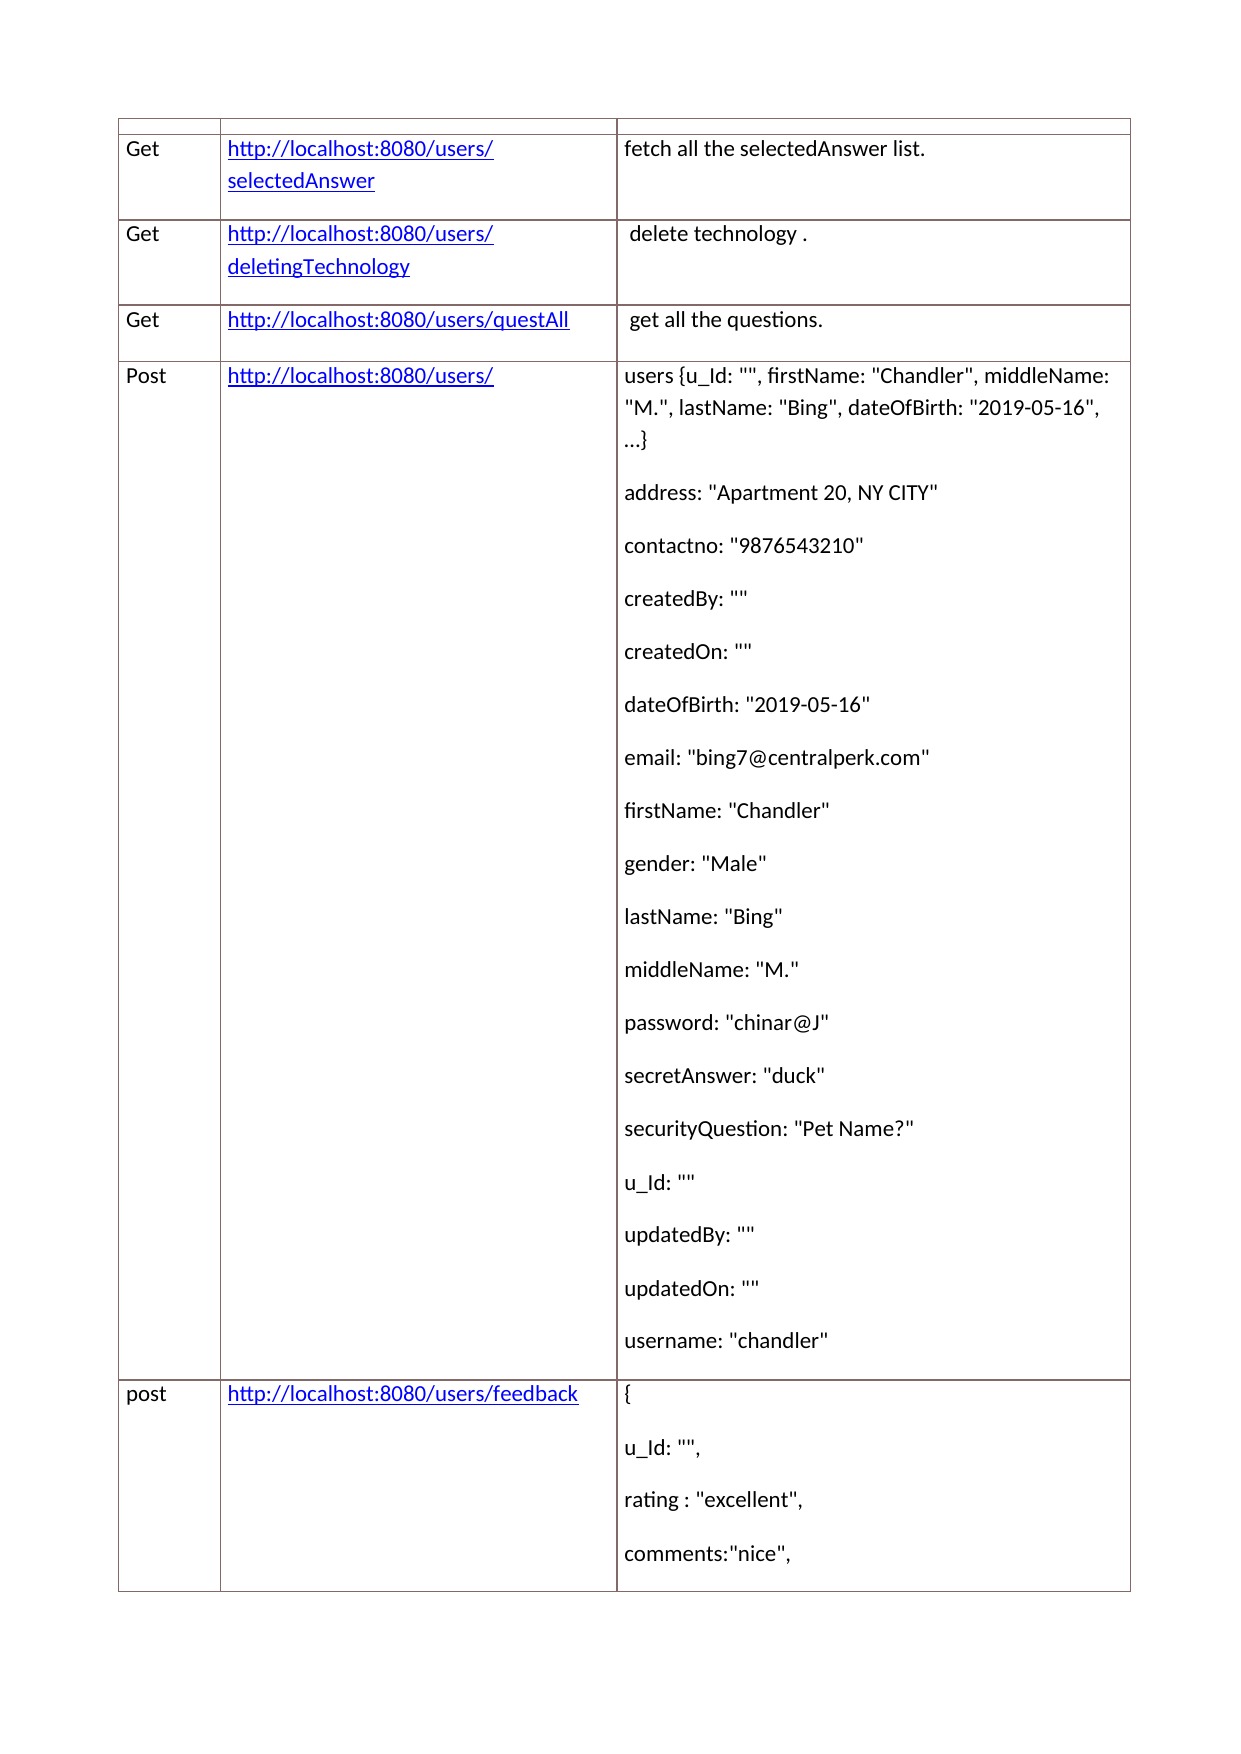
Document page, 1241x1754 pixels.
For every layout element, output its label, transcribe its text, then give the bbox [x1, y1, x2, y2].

table_cell [618, 119, 1130, 134]
table_cell http://localhost:8080/users/feedback [221, 1381, 616, 1591]
table_cell post [119, 1381, 220, 1591]
table_cell http://localhost:8080/users/ [221, 362, 616, 1379]
table_cell http://localhost:8080/users/deletingTechnology [221, 221, 616, 304]
table_cell http://localhost:8080/users/questAll [221, 306, 616, 361]
table_cell Get [119, 306, 220, 361]
table_cell Get [119, 135, 220, 219]
table_cell Post [119, 362, 220, 1379]
table_cell [119, 119, 220, 134]
table_cell http://localhost:8080/users/selectedAnswer [221, 135, 616, 219]
table_cell users {u_Id: "", firstName: "Chandler", middleName: "M.", lastName: "Bing", dateOfBirth: "2019-05-16", …} address: "Apartment 20, NY CITY" contactno: "9876543210" createdBy: "" createdOn: "" dateOfBirth: "2019-05-16" email: "bing7@centralperk.com" firstName: "Chandler" gender: "Male" lastName: "Bing" middleName: "M." password: "chinar@J" secretAnswer: "duck" securityQuestion: "Pet Name?" u_Id: "" updatedBy: "" updatedOn: "" username: "chandler" [618, 362, 1130, 1379]
table_cell { u_Id: "", rating : "excellent", comments:"nice", [618, 1381, 1130, 1591]
table_cell fetch all the selectedAnswer list. [618, 135, 1130, 219]
table_cell get all the questions. [618, 306, 1130, 361]
table_cell [221, 119, 616, 134]
table_cell delete technology . [618, 221, 1130, 304]
table_cell Get [119, 221, 220, 304]
